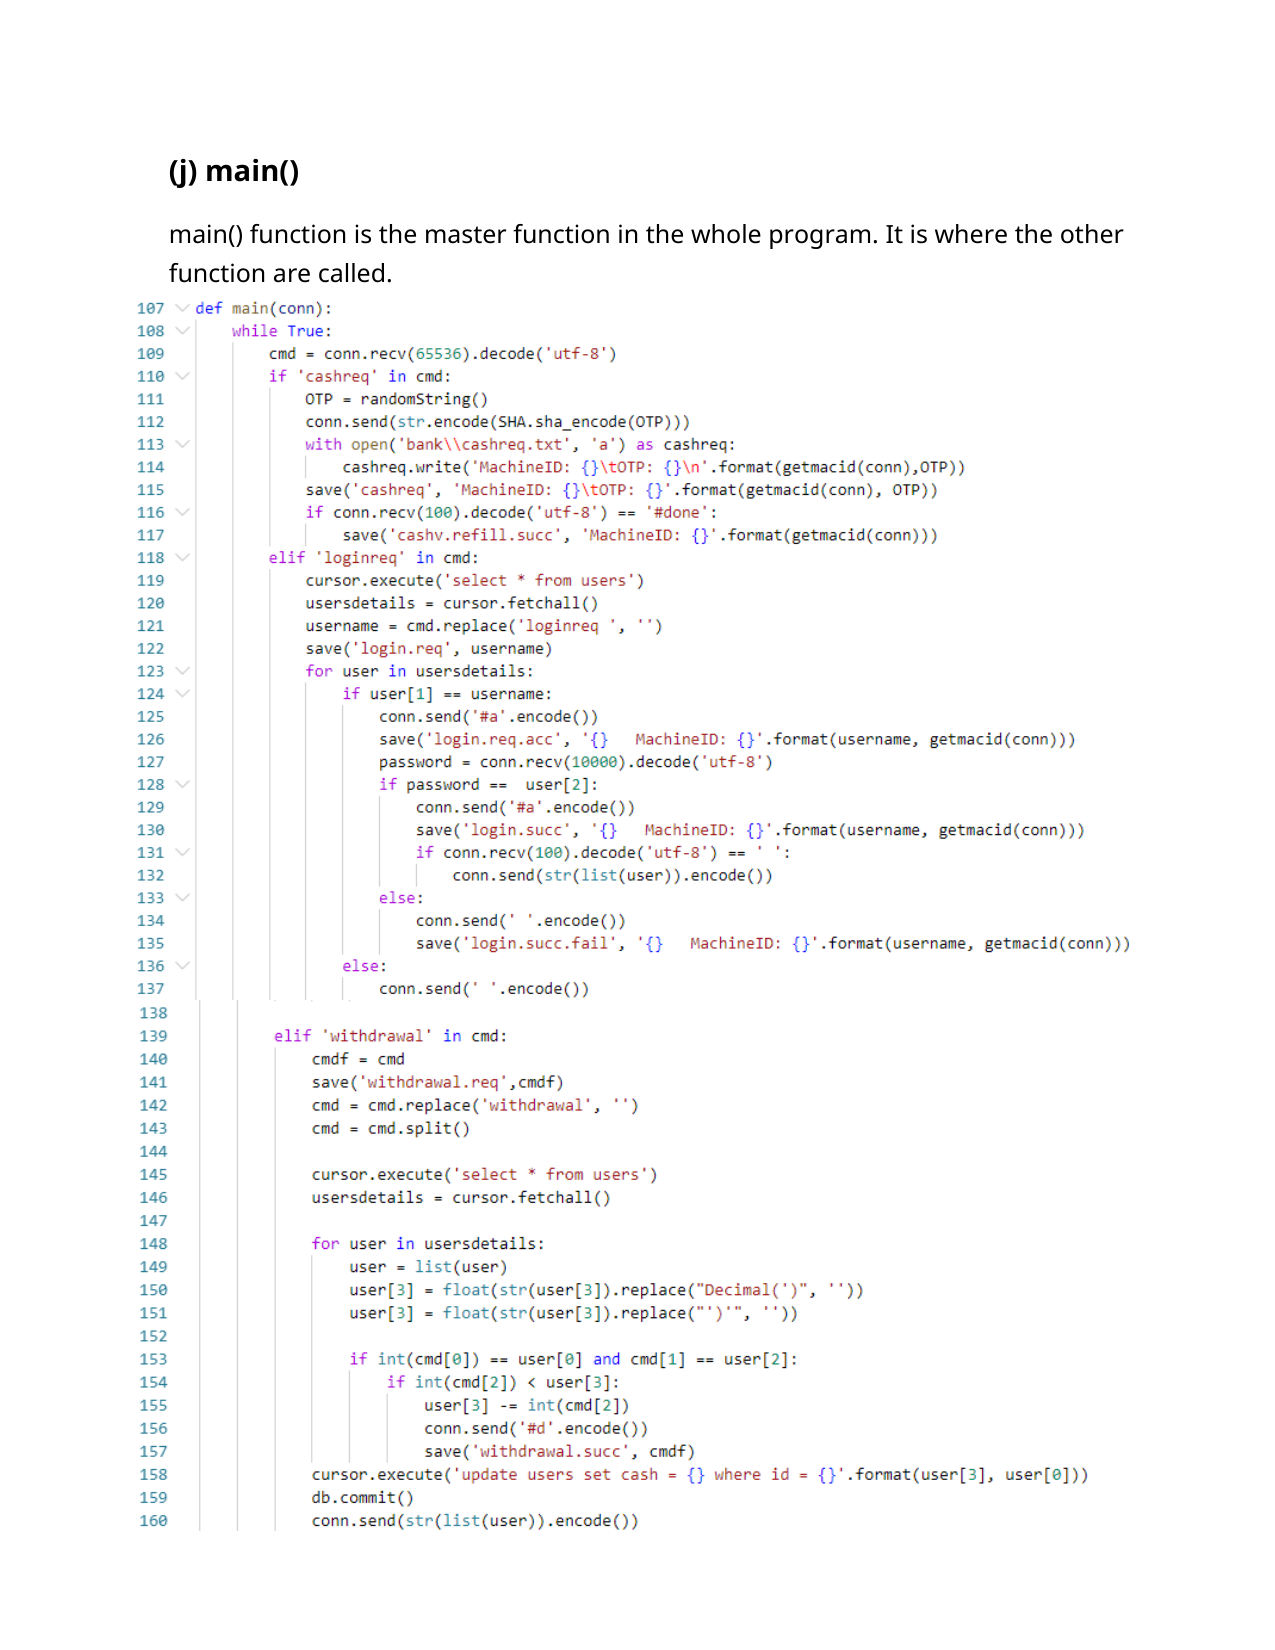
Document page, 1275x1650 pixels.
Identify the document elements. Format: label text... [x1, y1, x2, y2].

text main() function is the master function in the whole program. It is where the other function are called. [169, 216, 1125, 290]
text (j) main() [169, 150, 1125, 190]
picture [131, 297, 1148, 1531]
